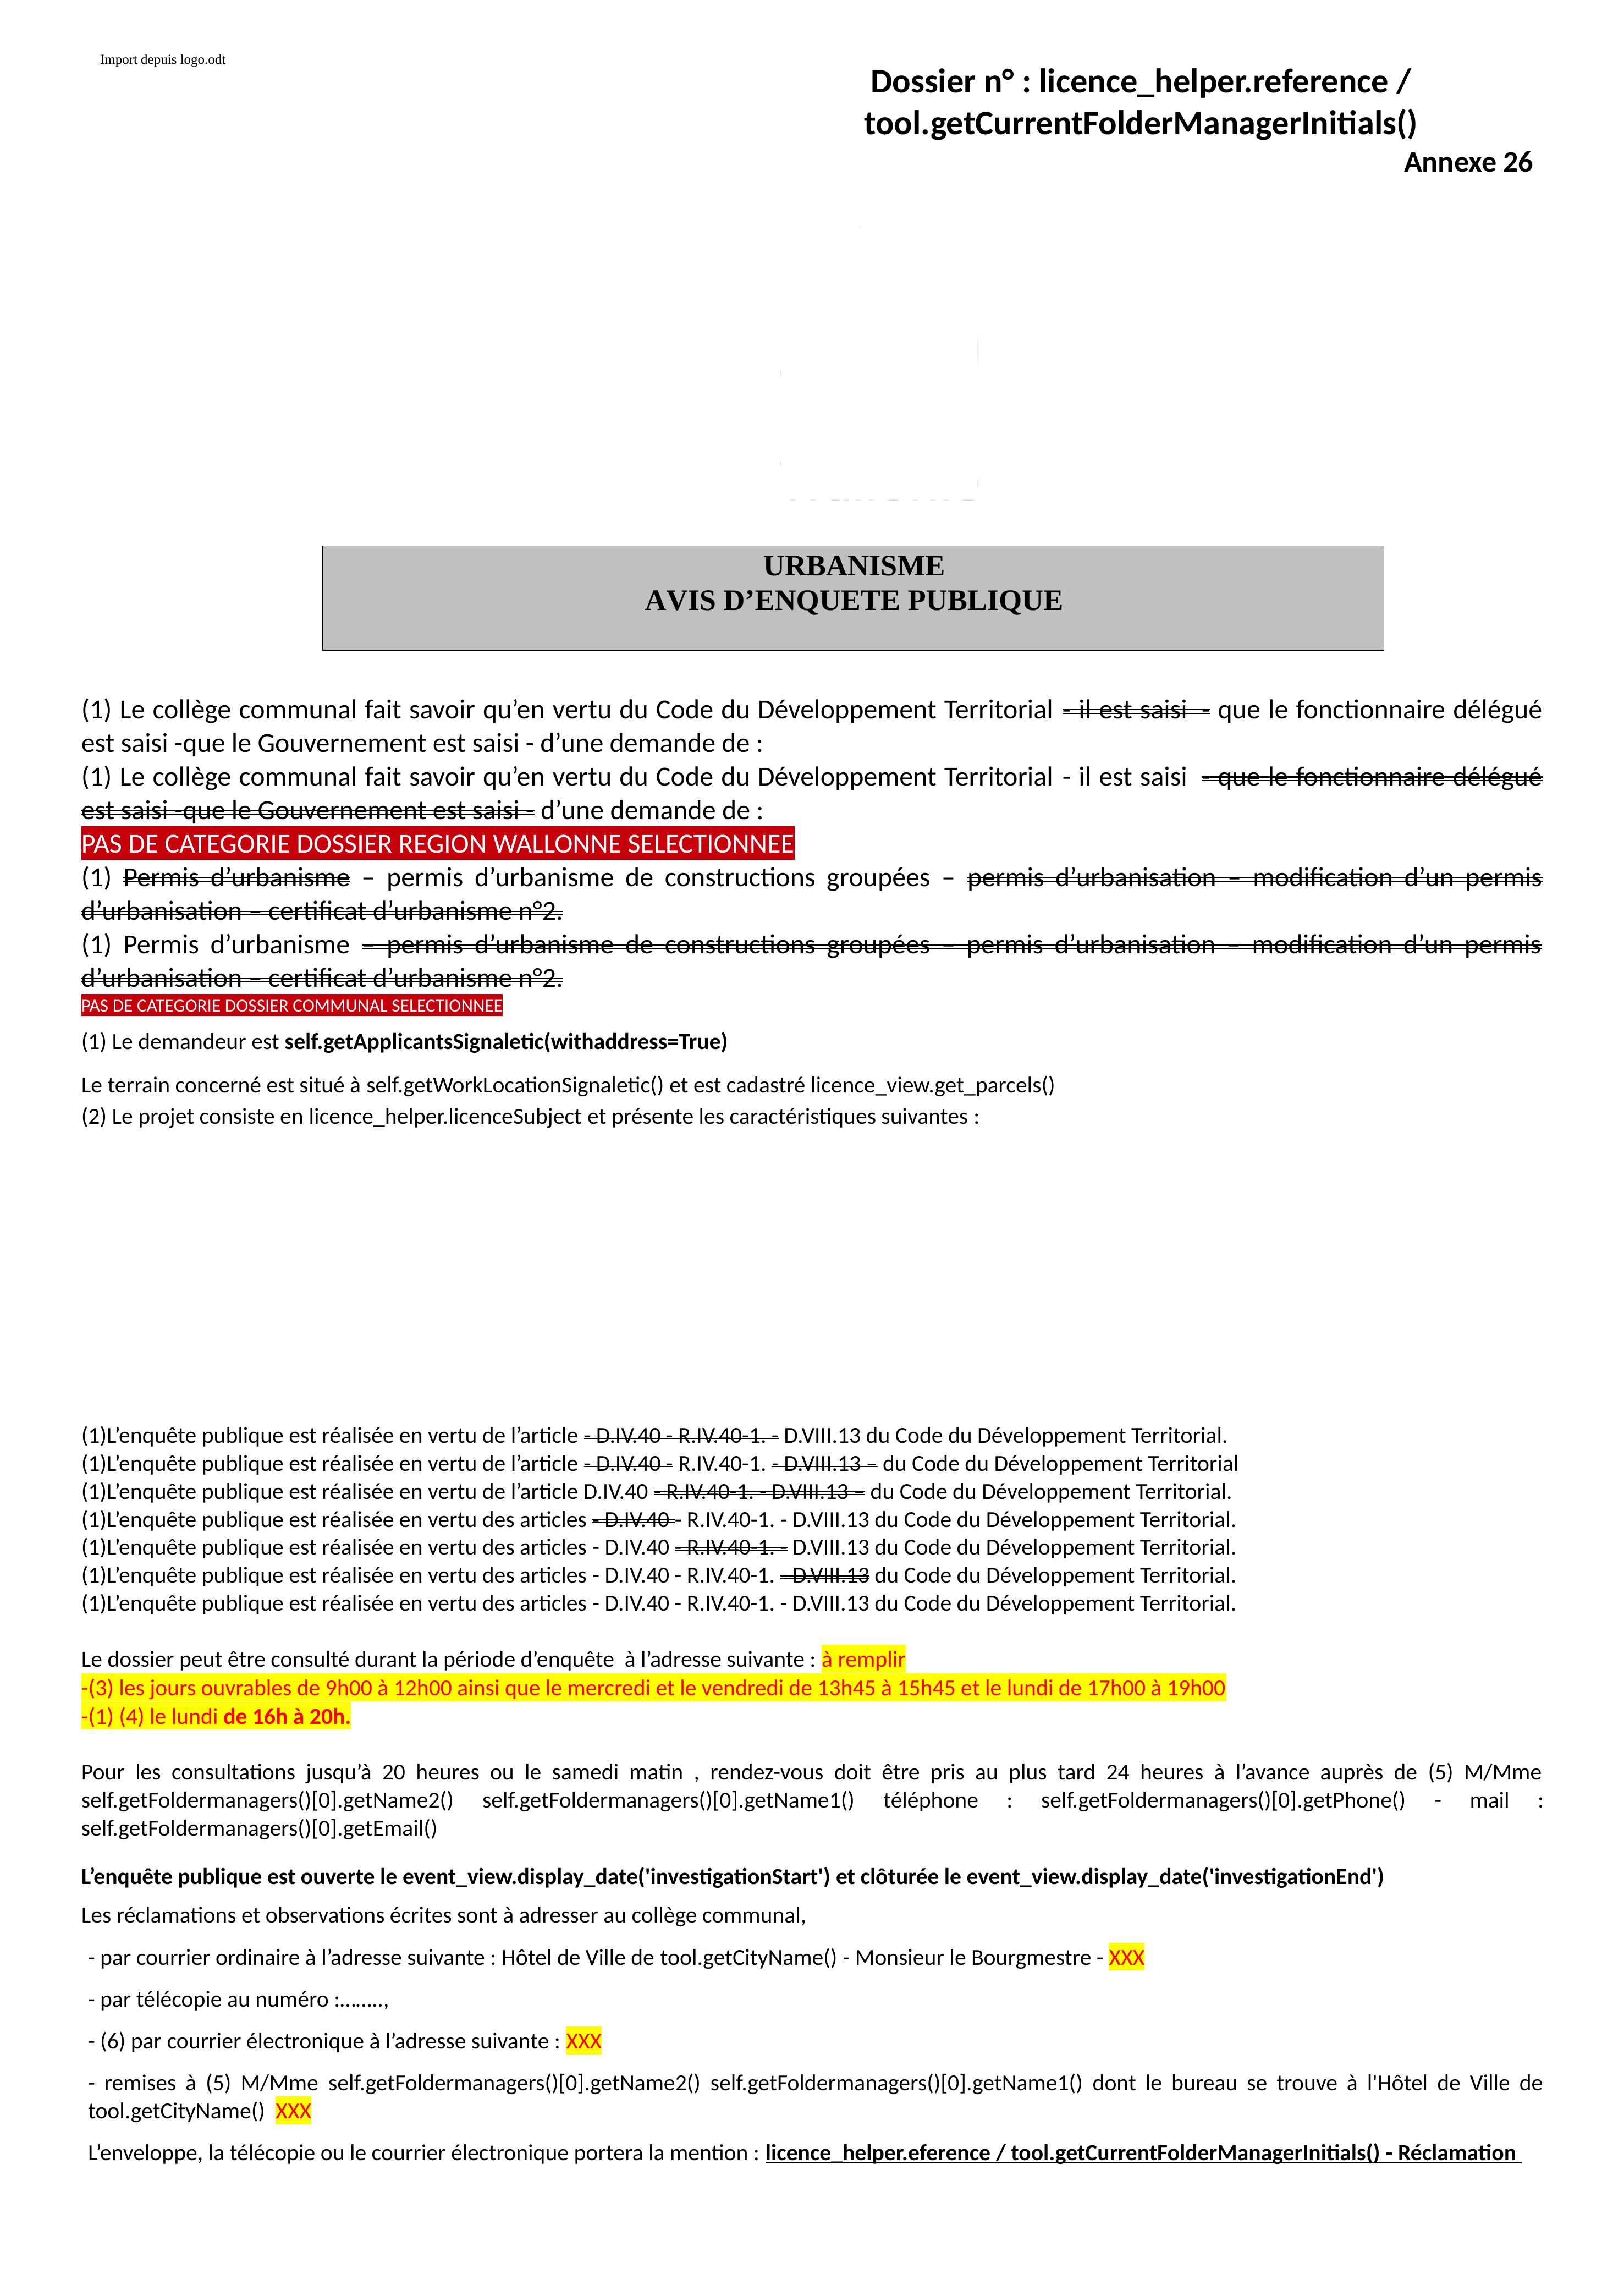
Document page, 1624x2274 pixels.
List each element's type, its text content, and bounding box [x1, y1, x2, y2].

text PAS DE CATEGORIE DOSSIER REGION WALLONNE SELECTIONNEE [81, 826, 1543, 860]
text Annexe 26 [730, 143, 1552, 179]
text - par courrier ordinaire à l’adresse suivante : Hôtel de Ville de tool.getCityName() - Monsieur le Bourgmestre - XXX [88, 1943, 1544, 1970]
text Les réclamations et observations écrites sont à adresser au collège communal, [81, 1901, 1544, 1929]
list -(1) (4) le lundi de 16h à 20h. [81, 1702, 1544, 1729]
text (1) Le collège communal fait savoir qu’en vertu du Code du Développement Territorial - il est saisi - que le fonctionnaire délégué est saisi -que le Gouvernement est saisi - d’une demande de : [81, 759, 1543, 826]
text (2) Le projet consiste en licence_helper.licenceSubject et présente les caractéristiques suivantes : [81, 1102, 1540, 1130]
text (1)L’enquête publique est réalisée en vertu des articles - D.IV.40 - R.IV.40-1. - D.VIII.13 du Code du Développement Territorial. [81, 1533, 1544, 1561]
list (1) Permis d’urbanisme – permis d’urbanisme de constructions groupées – permis d’urbanisation – modification d’un permis d’urbanisation – certificat d’urbanisme n°2. [81, 860, 1543, 927]
text (1)L’enquête publique est réalisée en vertu des articles - D.IV.40 - R.IV.40-1. - D.VIII.13 du Code du Développement Territorial. [81, 1505, 1544, 1533]
text URBANISME [532, 548, 1177, 582]
list (1) Permis d’urbanisme – permis d’urbanisme de constructions groupées – permis d’urbanisation – modification d’un permis d’urbanisation – certificat d’urbanisme n°2. [81, 927, 1543, 994]
text (1)L’enquête publique est réalisée en vertu des articles - D.IV.40 - R.IV.40-1. - D.VIII.13 du Code du Développement Territorial. [81, 1561, 1544, 1589]
text L’enveloppe, la télécopie ou le courrier électronique portera la mention : licence_helper.eference / tool.getCurrentFolderManagerInitials() - Réclamation [88, 2138, 1544, 2166]
text Pour les consultations jusqu’à 20 heures ou le samedi matin , rendez-vous doit être pris au plus tard 24 heures à l’avance auprès de (5) M/Mme self.getFoldermanagers()[0].getName2() self.getFoldermanagers()[0].getName1() téléphone : self.getFoldermanagers()[0].getPhone() - mail : self.getFoldermanagers()[0].getEmail() [81, 1757, 1544, 1842]
text L’enquête publique est ouverte le event_view.display_date('investigationStart') et clôturée le event_view.display_date('investigationEnd') [81, 1862, 1544, 1890]
text (1) Le demandeur est self.getApplicantsSignaletic(withaddress=True) [81, 1027, 1540, 1054]
list -(3) les jours ouvrables de 9h00 à 12h00 ainsi que le mercredi et le vendredi de 13h45 à 15h45 et le lundi de 17h00 à 19h00 [81, 1673, 1544, 1701]
text Le dossier peut être consulté durant la période d’enquête à l’adresse suivante : à remplir [81, 1645, 1544, 1673]
list PAS DE CATEGORIE DOSSIER COMMUNAL SELECTIONNEE [81, 994, 1544, 1016]
text - par télécopie au numéro :…….., [88, 1985, 1544, 2012]
text Le terrain concerné est situé à self.getWorkLocationSignaletic() et est cadastré licence_view.get_parcels() [81, 1070, 1540, 1098]
text AVIS D’ENQUETE PUBLIQUE [459, 582, 1249, 617]
text (1)L’enquête publique est réalisée en vertu des articles - D.IV.40 - R.IV.40-1. - D.VIII.13 du Code du Développement Territorial. [81, 1589, 1544, 1617]
text - remises à (5) M/Mme self.getFoldermanagers()[0].getName2() self.getFoldermanagers()[0].getName1() dont le bureau se trouve à l'Hôtel de Ville de tool.getCityName() XXX [88, 2068, 1544, 2124]
text (1)L’enquête publique est réalisée en vertu de l’article D.IV.40 - R.IV.40-1. - D.VIII.13 – du Code du Développement Territorial. [81, 1477, 1544, 1505]
text (1)L’enquête publique est réalisée en vertu de l’article - D.IV.40 - R.IV.40-1. - D.VIII.13 – du Code du Développement Territorial [81, 1449, 1544, 1477]
text (1)L’enquête publique est réalisée en vertu de l’article - D.IV.40 - R.IV.40-1. - D.VIII.13 du Code du Développement Territorial. [81, 1421, 1544, 1449]
text - (6) par courrier électronique à l’adresse suivante : XXX [88, 2026, 1544, 2055]
text Dossier n° : licence_helper.reference / tool.getCurrentFolderManagerInitials() [730, 59, 1552, 143]
text Import depuis logo.odt [100, 51, 390, 67]
text (1) Le collège communal fait savoir qu’en vertu du Code du Développement Territorial - il est saisi - que le fonctionnaire délégué est saisi -que le Gouvernement est saisi - d’une demande de : [81, 691, 1543, 759]
